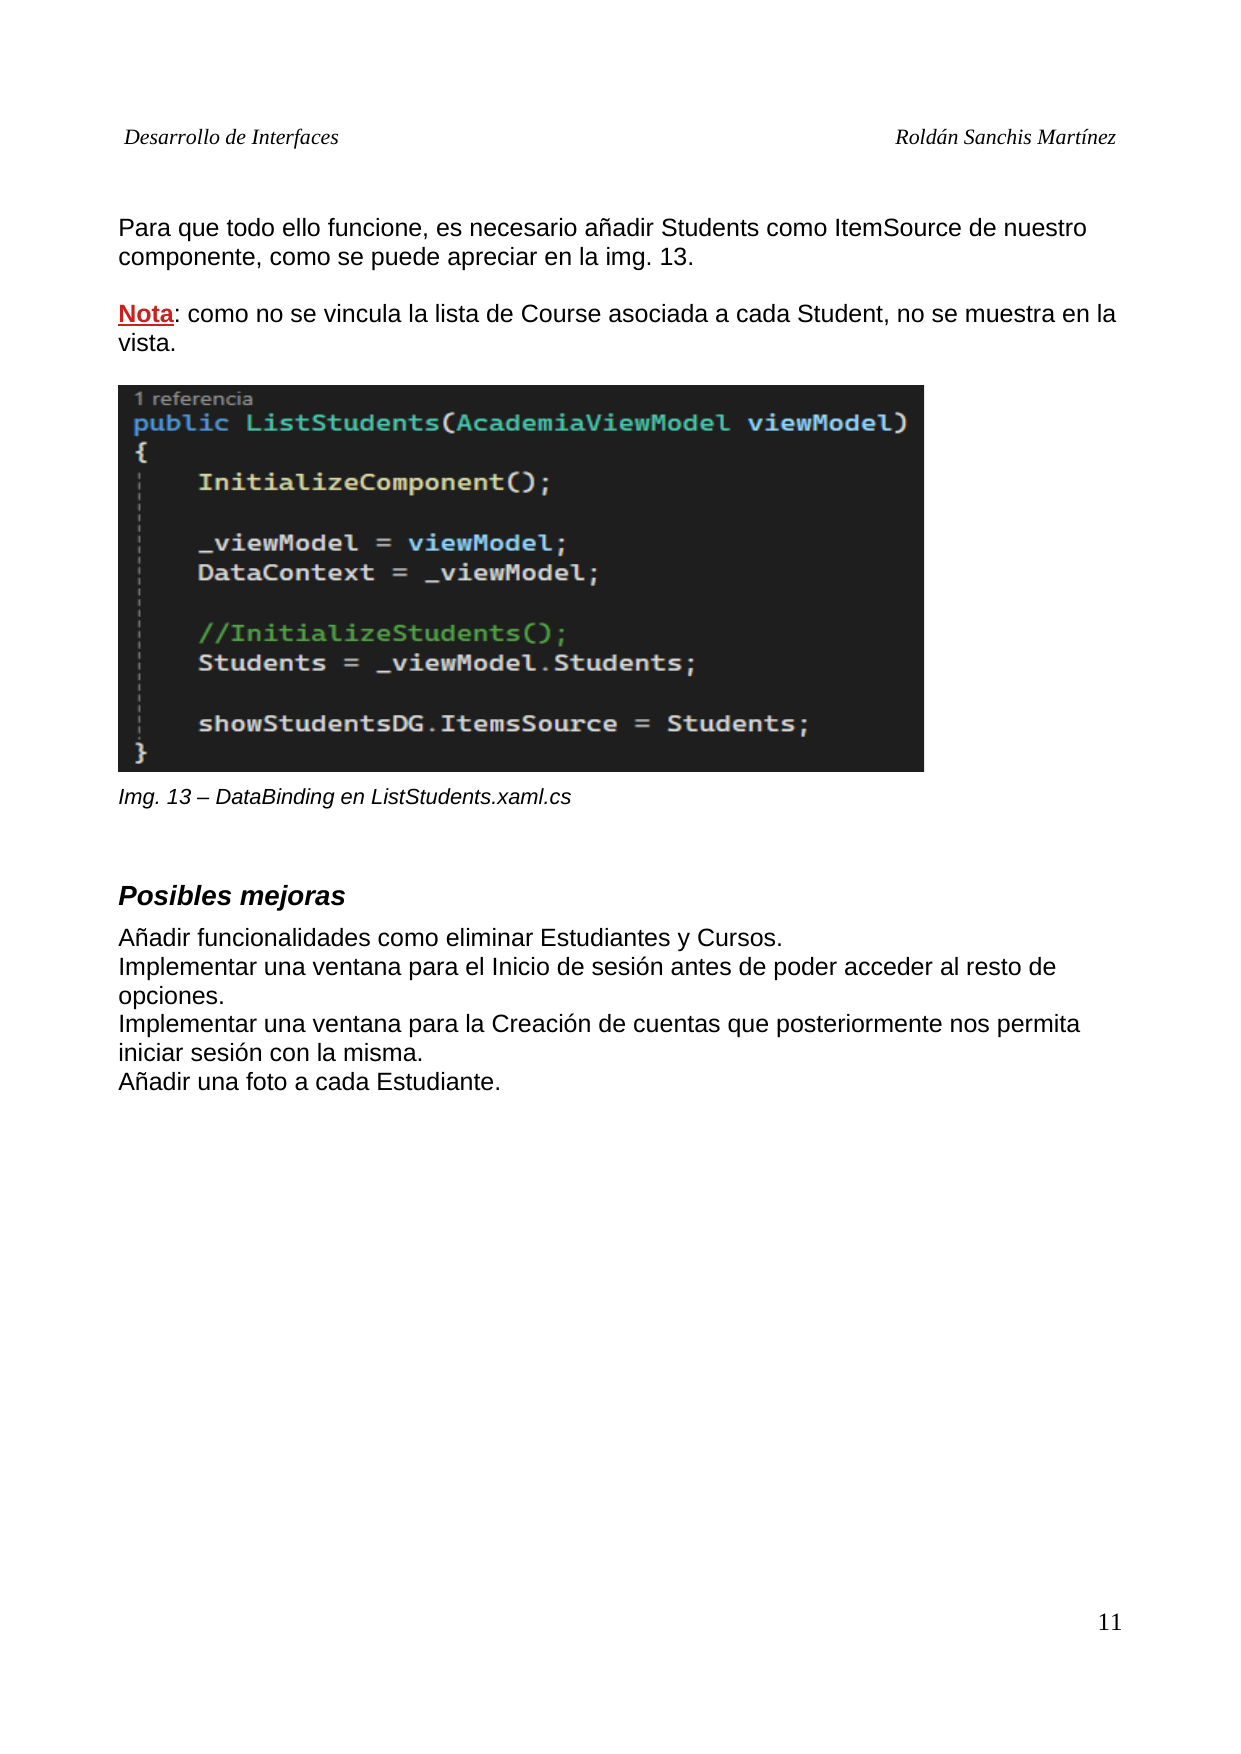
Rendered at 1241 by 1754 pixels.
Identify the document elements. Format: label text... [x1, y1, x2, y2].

text Añadir funcionalidades como eliminar Estudiantes y Cursos. [118, 923, 1122, 952]
text Implementar una ventana para la Creación de cuentas que posteriormente nos permita iniciar sesión con la misma. [118, 1009, 1122, 1067]
text Nota: como no se vincula la lista de Course asociada a cada Student, no se muestra en la vista. [118, 299, 1122, 357]
picture [118, 385, 925, 772]
text Implementar una ventana para el Inicio de sesión antes de poder acceder al resto de opciones. [118, 952, 1122, 1009]
subtitle Posibles mejoras [118, 879, 1122, 911]
text Añadir una foto a cada Estudiante. [118, 1067, 1122, 1096]
text Para que todo ello funcione, es necesario añadir Students como ItemSource de nuestro componente, como se puede apreciar en la img. 13. [118, 213, 1122, 271]
text Img. 13 – DataBinding en ListStudents.xaml.cs [118, 784, 1122, 809]
